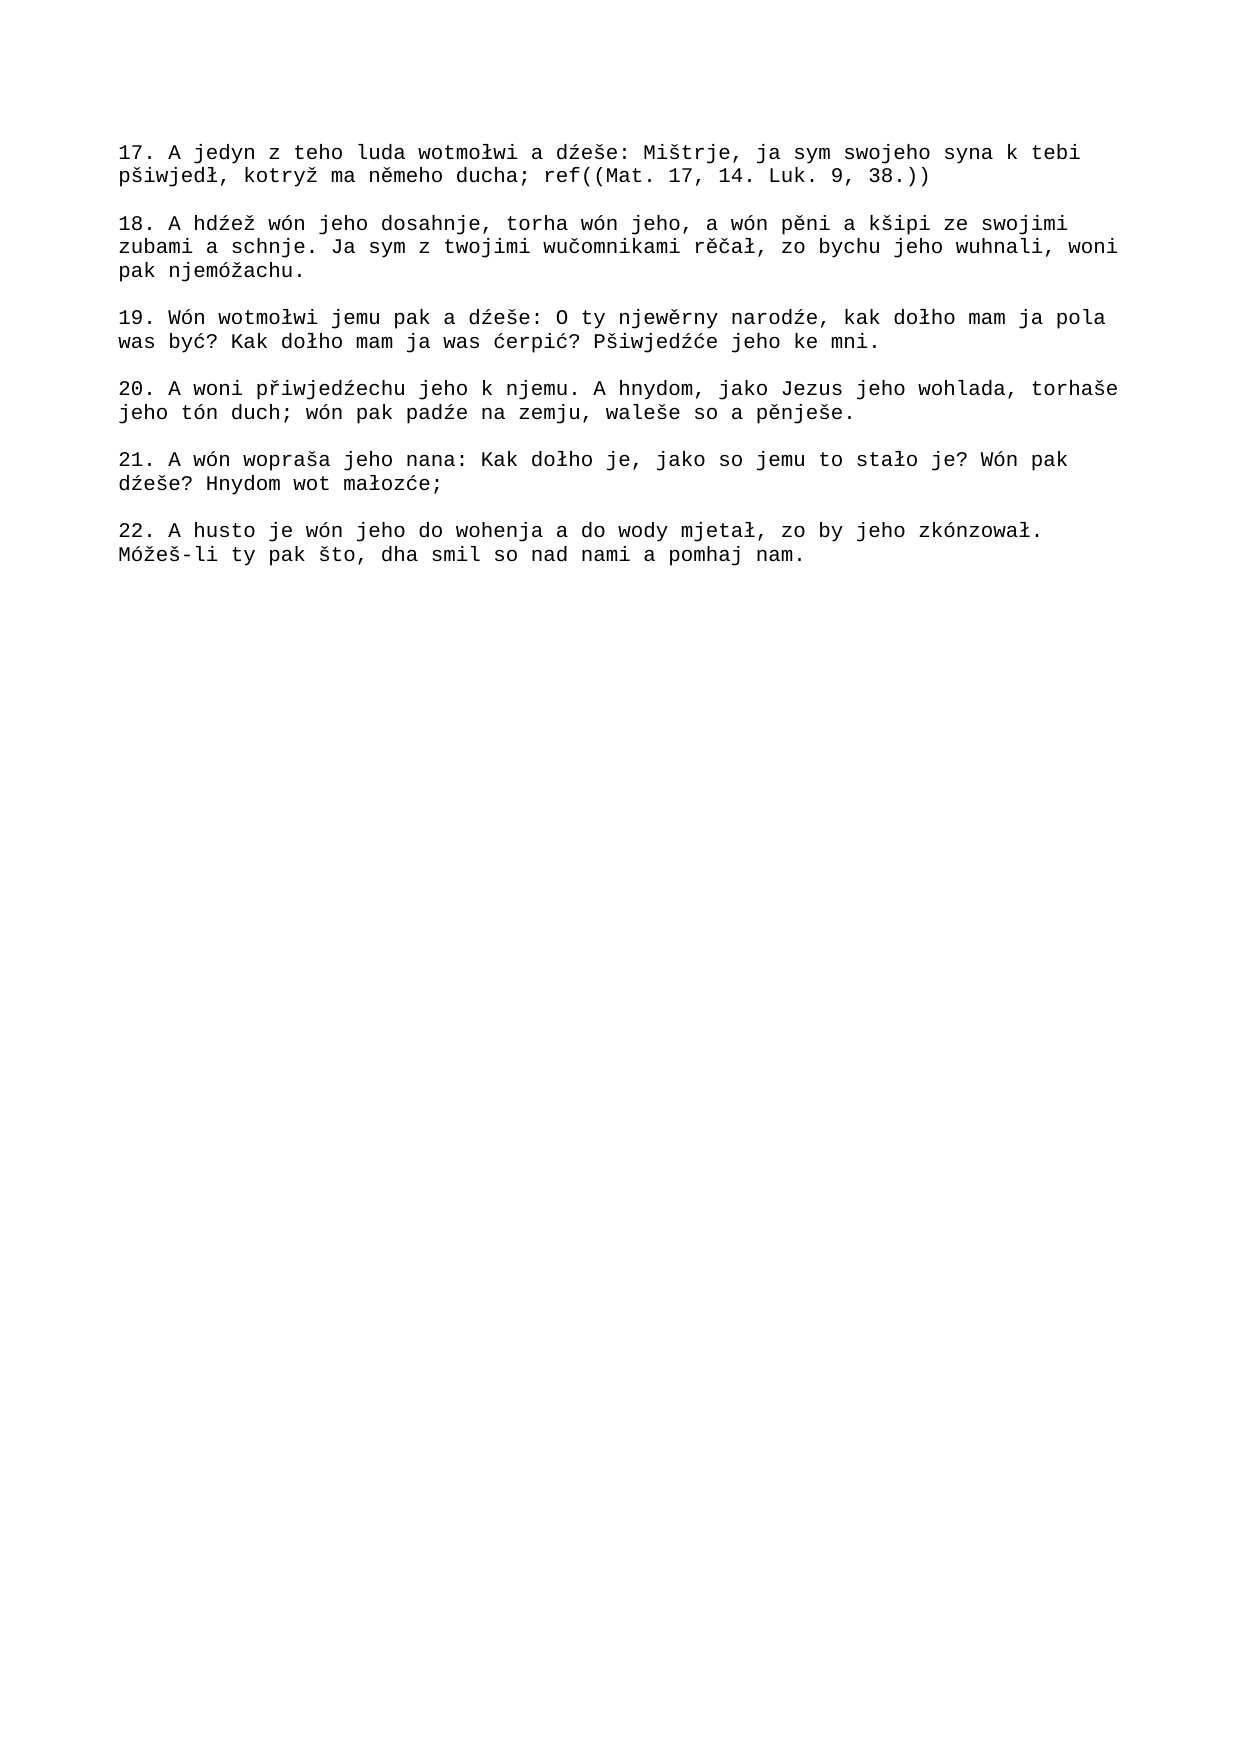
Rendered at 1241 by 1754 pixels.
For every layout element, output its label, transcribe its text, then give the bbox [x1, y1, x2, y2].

text 21. A wón wopraša jeho nana: Kak dołho je, jako so jemu to stało je? Wón pak dźeše? Hnydom wot małozće; [118, 449, 1122, 496]
text 20. A woni přiwjedźechu jeho k njemu. A hnydom, jako Jezus jeho wohlada, torhaše jeho tón duch; wón pak padźe na zemju, waleše so a pěnješe. [118, 378, 1122, 426]
text 18. A hdźež wón jeho dosahnje, torha wón jeho, a wón pěni a kšipi ze swojimi zubami a schnje. Ja sym z twojimi wučomnikami rěčał, zo bychu jeho wuhnali, woni pak njemóžachu. [118, 213, 1122, 284]
text 19. Wón wotmołwi jemu pak a dźeše: O ty njewěrny narodźe, kak dołho mam ja pola was być? Kak dołho mam ja was ćerpić? Pšiwjedźće jeho ke mni. [118, 307, 1122, 354]
text 22. A husto je wón jeho do wohenja a do wody mjetał, zo by jeho zkónzował. Móžeš-li ty pak što, dha smil so nad nami a pomhaj nam. [118, 520, 1122, 567]
text 17. A jedyn z teho luda wotmołwi a dźeše: Mištrje, ja sym swojeho syna k tebi pšiwjedł, kotryž ma němeho ducha; ref((Mat. 17, 14. Luk. 9, 38.)) [118, 142, 1122, 189]
